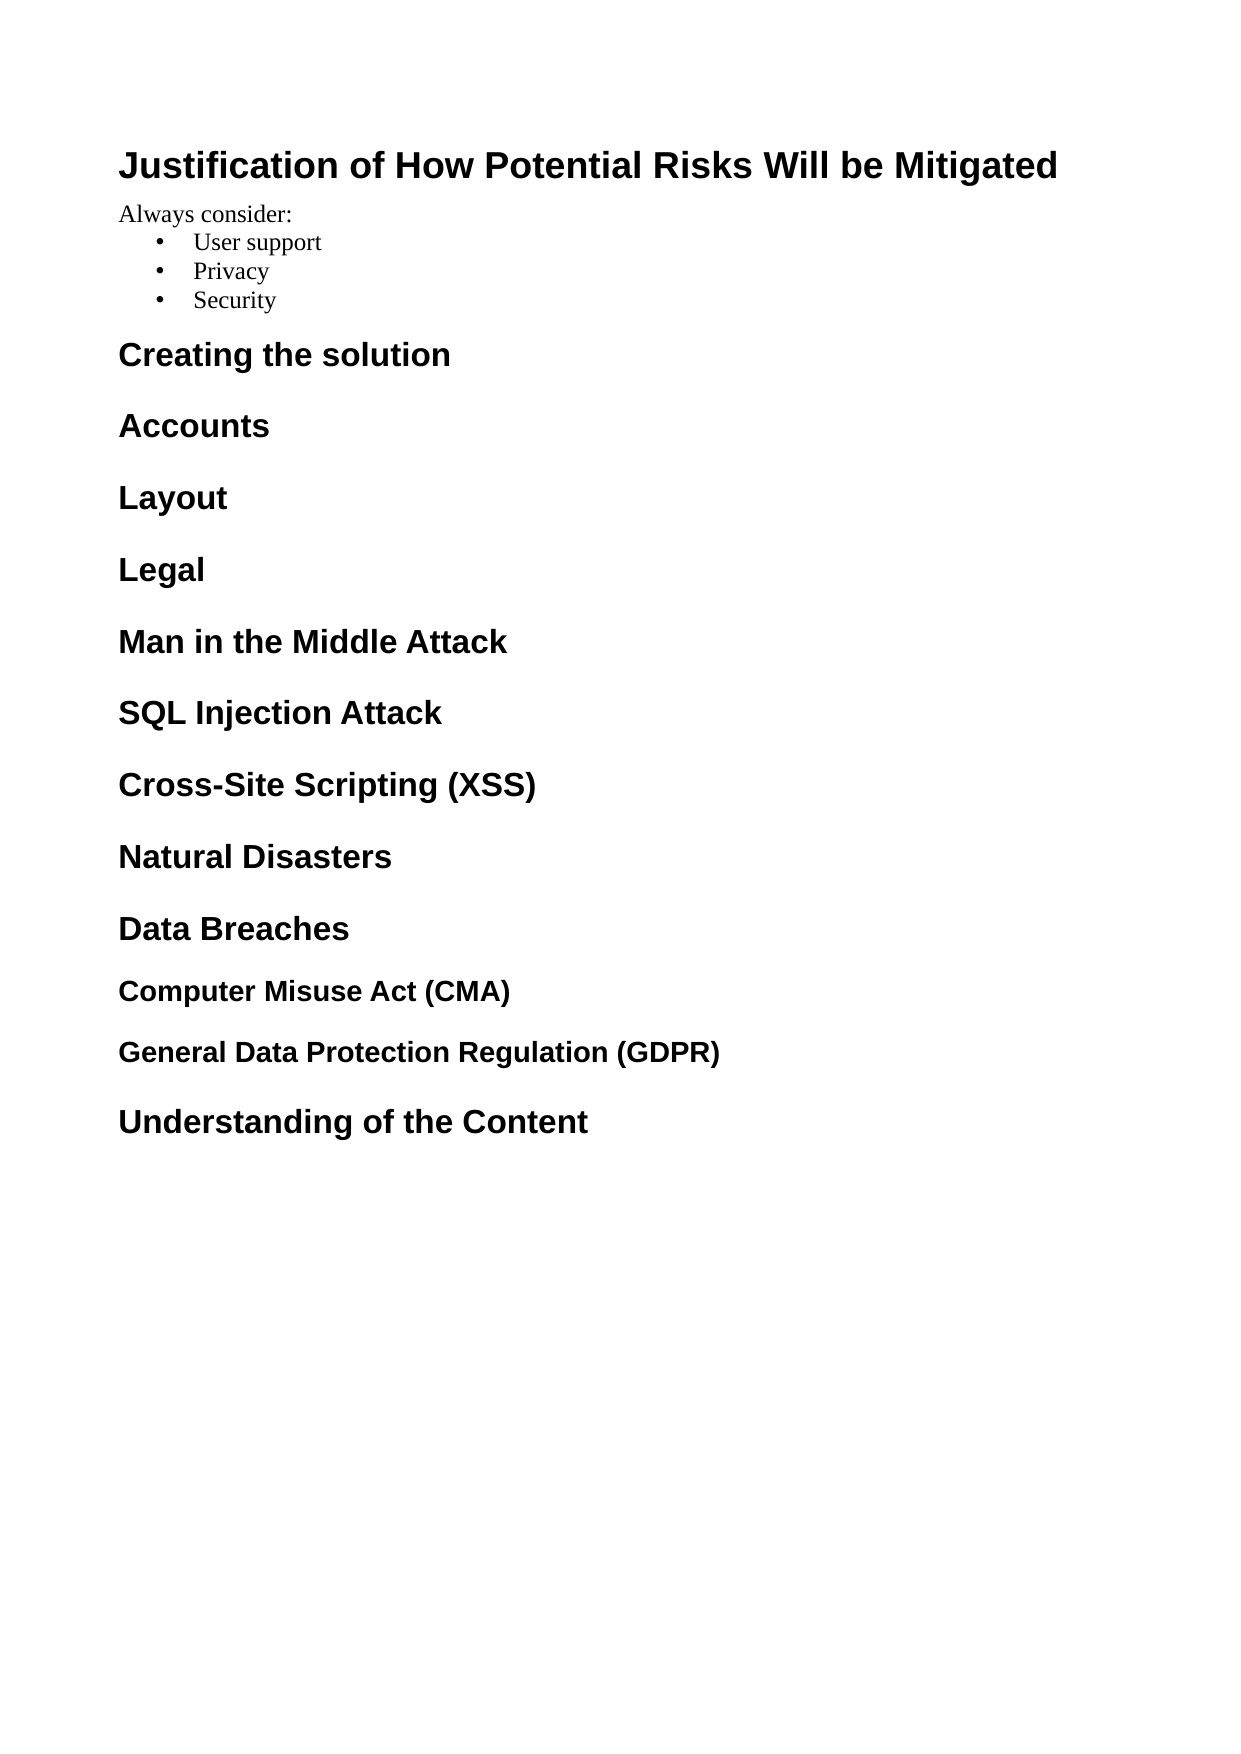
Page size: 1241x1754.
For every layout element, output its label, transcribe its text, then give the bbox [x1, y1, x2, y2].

subtitle General Data Protection Regulation (GDPR) [118, 1035, 1122, 1068]
list Security [156, 285, 1122, 314]
list Privacy [156, 256, 1122, 285]
subtitle Legal [118, 550, 1122, 588]
subtitle Cross-Site Scripting (XSS) [118, 765, 1122, 804]
subtitle Justification of How Potential Risks Will be Mitigated [118, 143, 1122, 186]
subtitle Man in the Middle Attack [118, 622, 1122, 660]
text Always consider: [118, 199, 1122, 227]
subtitle SQL Injection Attack [118, 693, 1122, 732]
subtitle Computer Misuse Act (CMA) [118, 974, 1122, 1008]
subtitle Natural Disasters [118, 837, 1122, 875]
list User support [156, 227, 1122, 256]
subtitle Layout [118, 478, 1122, 517]
subtitle Accounts [118, 406, 1122, 445]
subtitle Data Breaches [118, 909, 1122, 947]
subtitle Creating the solution [118, 334, 1122, 373]
subtitle Understanding of the Content [118, 1102, 1122, 1140]
